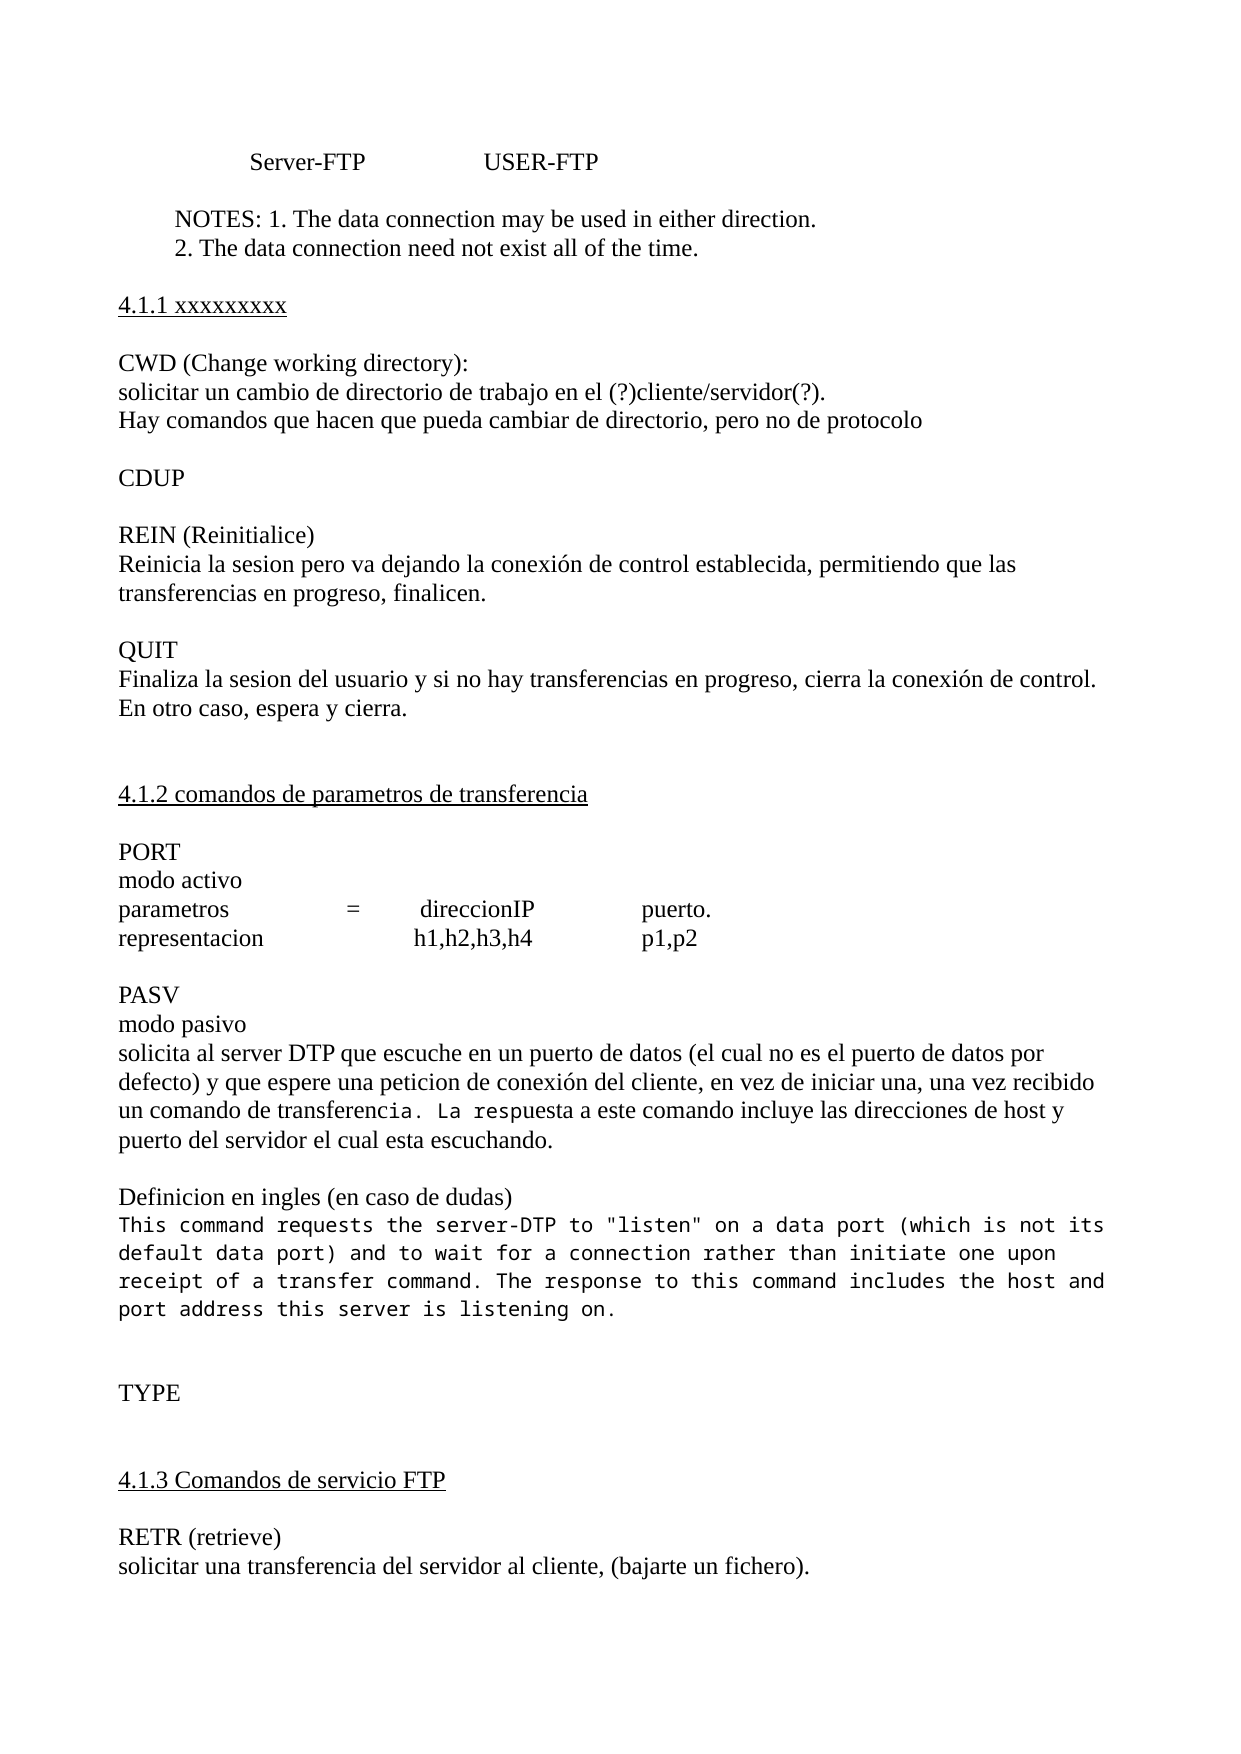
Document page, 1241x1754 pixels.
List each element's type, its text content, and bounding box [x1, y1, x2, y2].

text QUIT [118, 636, 1122, 664]
text REIN (Reinitialice) [118, 521, 1122, 549]
text solicitar una transferencia del servidor al cliente, (bajarte un fichero). [118, 1551, 1122, 1580]
text 2. The data connection need not exist all of the time. [118, 233, 1122, 262]
text 4.1.2 comandos de parametros de transferencia [118, 779, 1122, 808]
text PORT [118, 837, 1122, 866]
text modo activo [118, 866, 1122, 894]
text TYPE [118, 1378, 1122, 1407]
text CWD (Change working directory): [118, 348, 1122, 377]
text representacion h1,h2,h3,h4 p1,p2 [118, 923, 1122, 952]
text Definicion en ingles (en caso de dudas) [118, 1182, 1122, 1211]
text RETR (retrieve) [118, 1522, 1122, 1551]
text Reinicia la sesion pero va dejando la conexión de control establecida, permitiendo que las transferencias en progreso, finalicen. [118, 549, 1122, 607]
text This command requests the server-DTP to "listen" on a data port (which is not its default data port) and to wait for a connection rather than initiate one upon receipt of a transfer command. The response to this command includes the host and port address this server is listening on. [118, 1211, 1122, 1322]
text Server-FTP USER-FTP [118, 147, 1122, 176]
text solicitar un cambio de directorio de trabajo en el (?)cliente/servidor(?). [118, 377, 1122, 406]
text CDUP [118, 463, 1122, 492]
text NOTES: 1. The data connection may be used in either direction. [118, 204, 1122, 233]
text 4.1.3 Comandos de servicio FTP [118, 1465, 1122, 1493]
text parametros = direccionIP puerto. [118, 894, 1122, 923]
text Finaliza la sesion del usuario y si no hay transferencias en progreso, cierra la conexión de control. En otro caso, espera y cierra. [118, 664, 1122, 722]
text solicita al server DTP que escuche en un puerto de datos (el cual no es el puerto de datos por defecto) y que espere una peticion de conexión del cliente, en vez de iniciar una, una vez recibido un comando de transferencia. La respuesta a este comando incluye las direcciones de host y puerto del servidor el cual esta escuchando. [118, 1038, 1122, 1154]
text PASV [118, 981, 1122, 1009]
text Hay comandos que hacen que pueda cambiar de directorio, pero no de protocolo [118, 406, 1122, 434]
text 4.1.1 xxxxxxxxx [118, 291, 1122, 319]
text modo pasivo [118, 1009, 1122, 1038]
